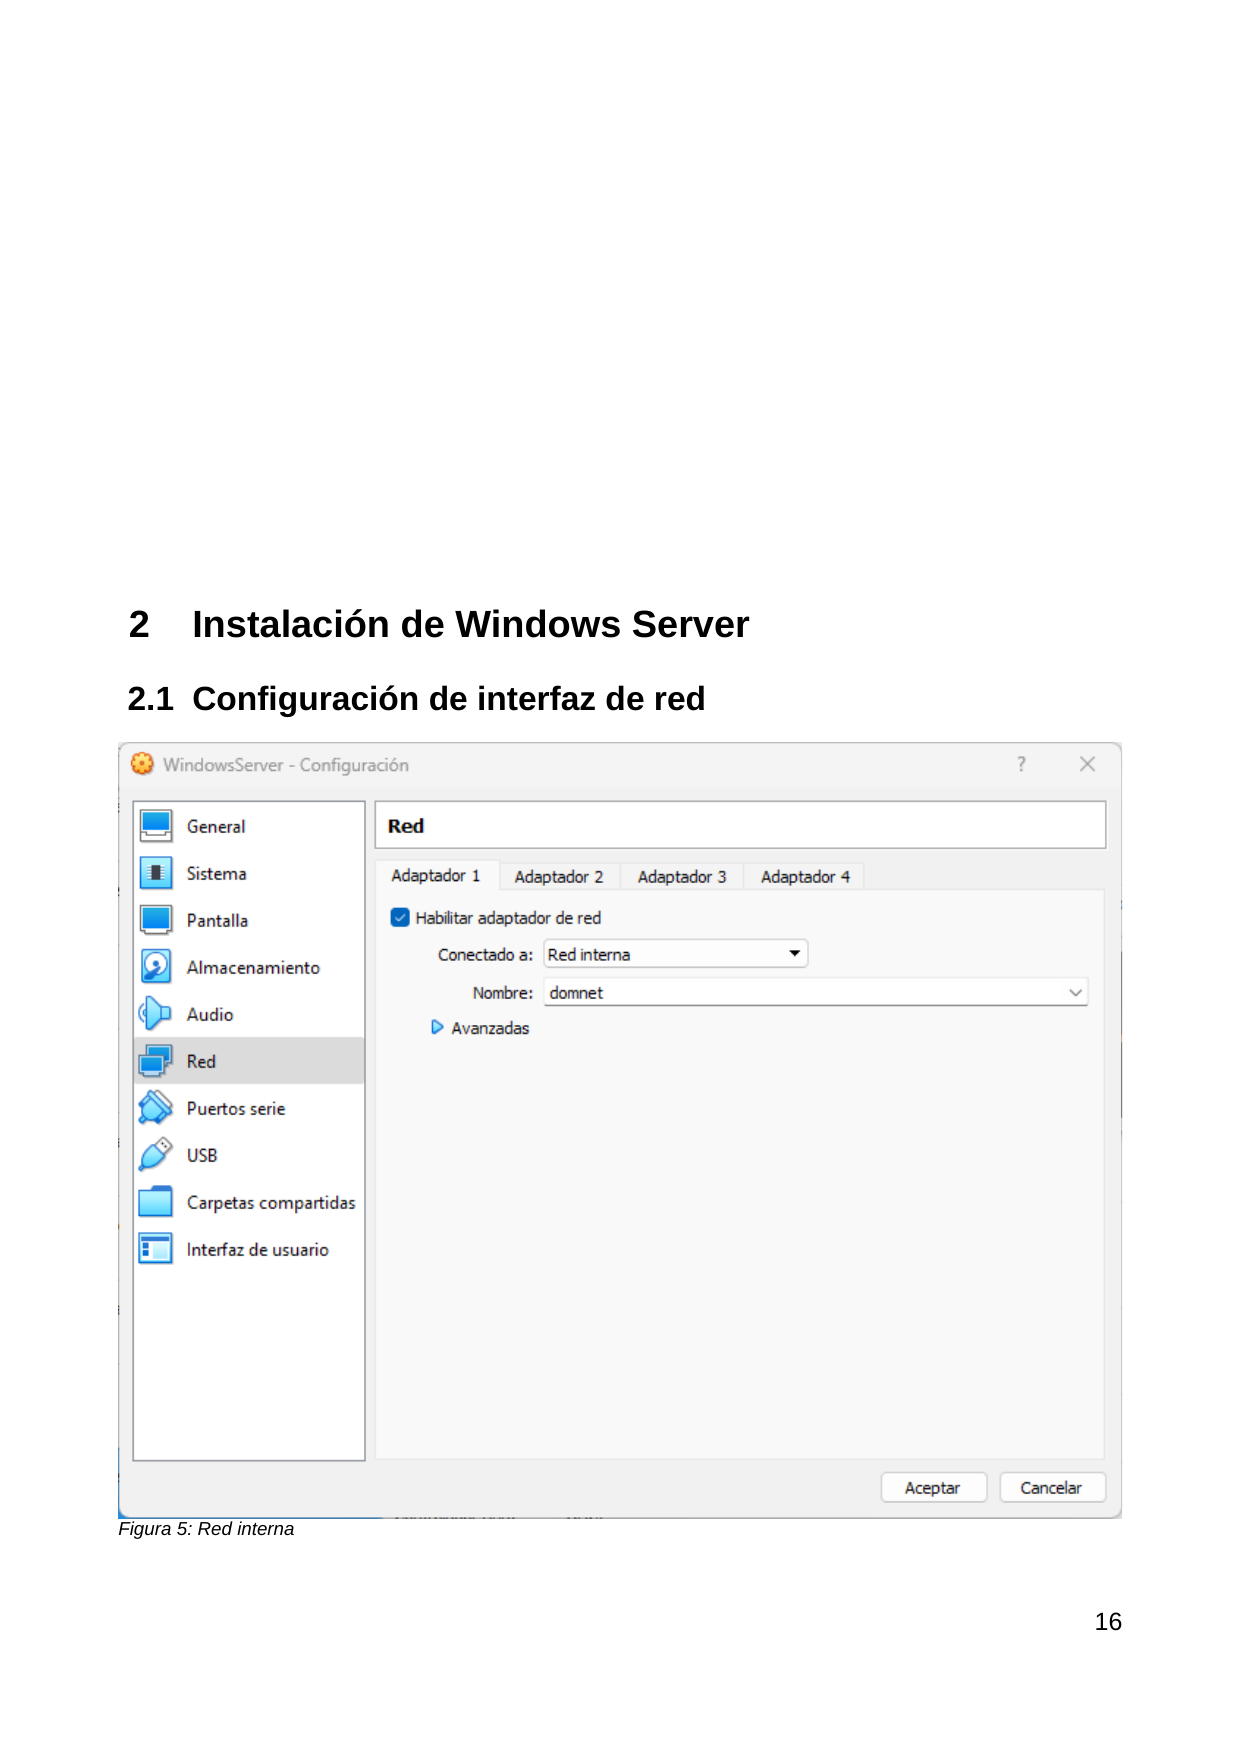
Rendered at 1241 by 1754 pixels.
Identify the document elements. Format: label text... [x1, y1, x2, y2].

subtitle Configuración de interfaz de red [118, 679, 1122, 718]
text Figura 5: Red interna [118, 1519, 1122, 1540]
picture [118, 742, 1123, 1519]
subtitle Instalación de Windows Server [118, 602, 1122, 646]
